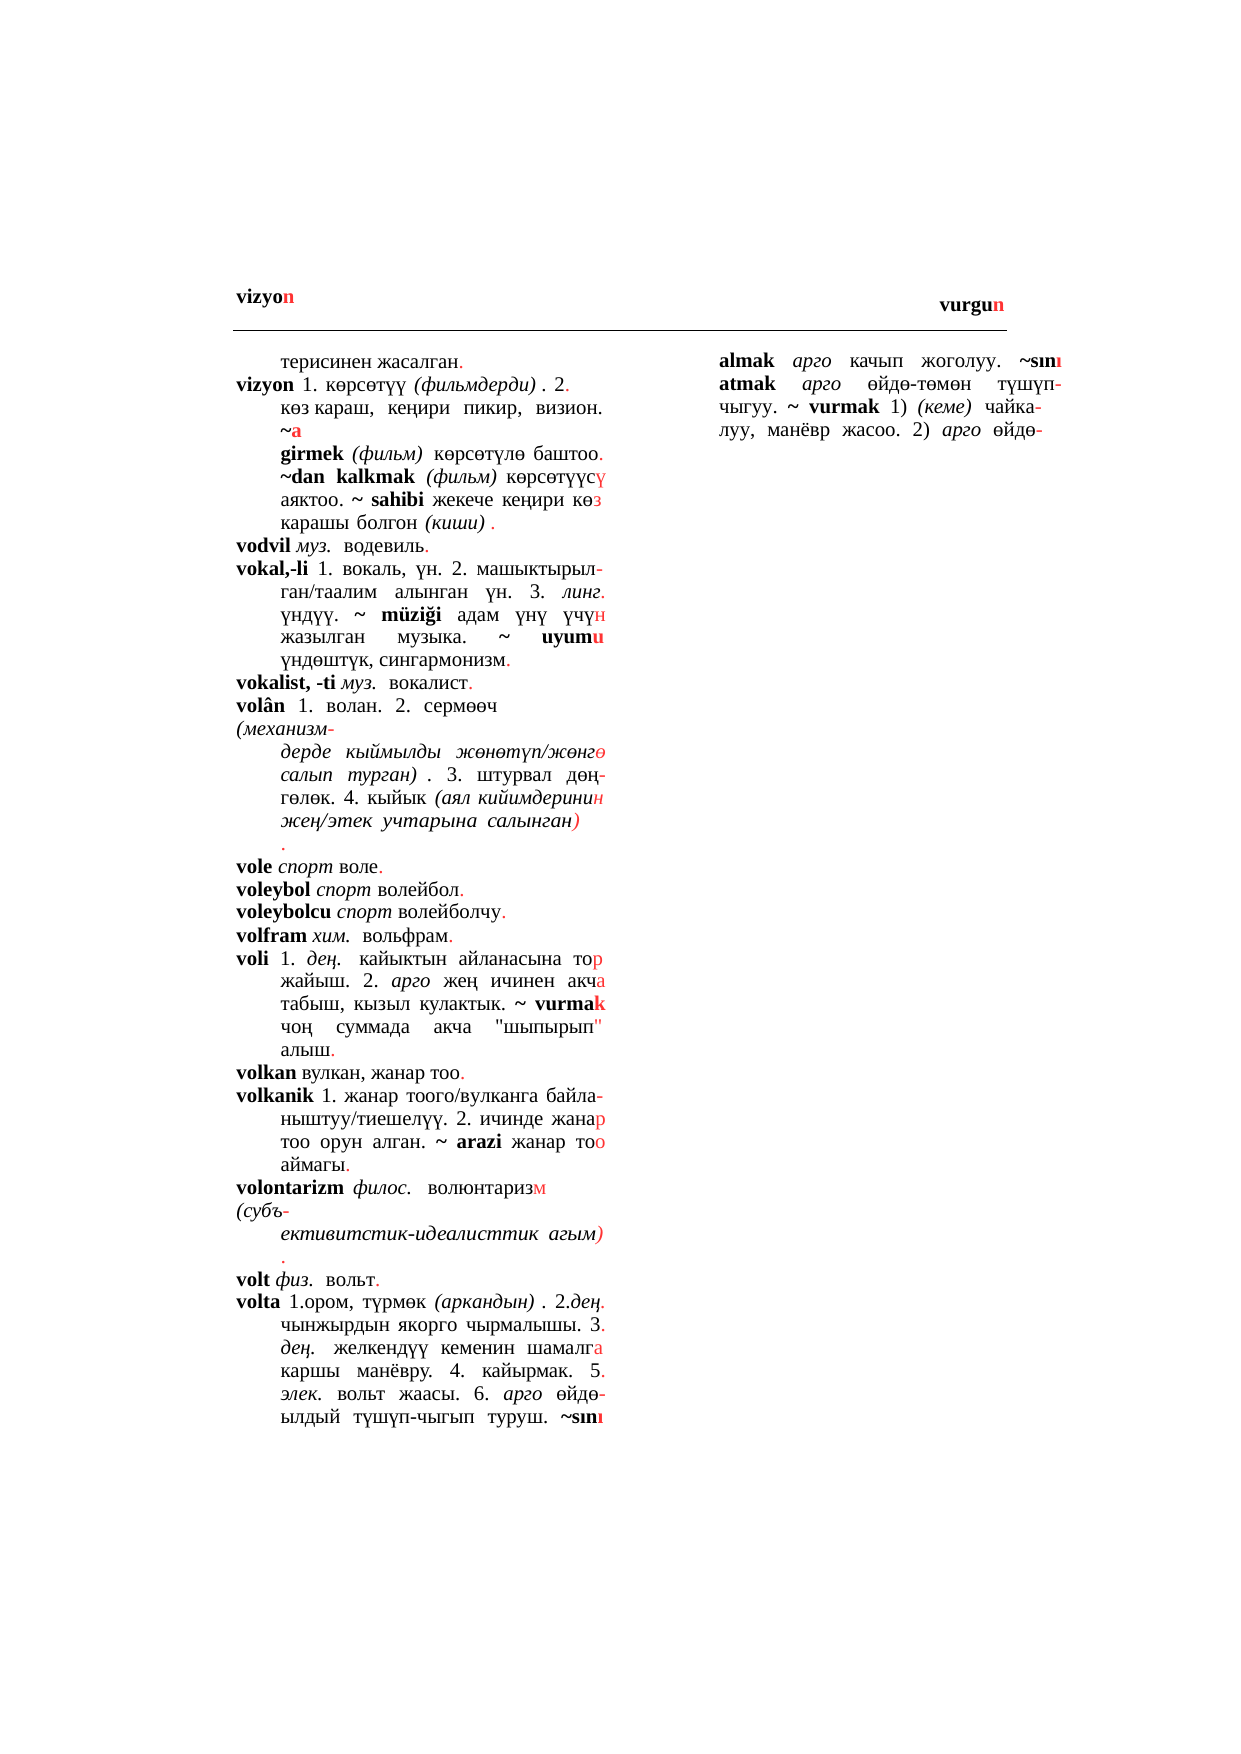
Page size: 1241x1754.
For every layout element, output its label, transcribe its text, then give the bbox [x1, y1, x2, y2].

text volta 1.ором, түрмөк (аркандын) . 2.дең. чынжырдын якорго чырмалышы. 3. дең. желкендүү кеменин шамалга [236, 1291, 606, 1359]
text ныштуу/тиешелүү. 2. ичинде жанар тоо орун алган. ~ arazi жанар тоо аймагы. [280, 1107, 606, 1176]
text луу, манёвр жасоо. 2) арго өйдө- [719, 418, 1062, 441]
text жайыш. 2. арго жең ичинен акча табыш, кызыл кулактык. ~ vurmak чоң суммада акча "шыпырып" [280, 969, 606, 1038]
text vokal,-li 1. вокаль, үн. 2. машыктырыл- [236, 557, 609, 579]
text терисинен жасалган. [280, 349, 464, 373]
text vizyon [236, 284, 294, 308]
text volfram хим. вольфрам. [236, 924, 609, 947]
text каршы манёвру. 4. кайырмак. 5. элек. вольт жаасы. 6. арго өйдө- ылдый түшүп-чыгып туруш. ~sını [280, 1359, 606, 1428]
text жең/этек учтарына салынган) . [280, 809, 579, 855]
text үндөштүк, сингармонизм. [280, 648, 512, 671]
text voleybolcu спорт волейболчу. [236, 901, 609, 924]
text ~dan kalkmak (фильм) көрсөтүүсү аяктоо. ~ sahibi жекече кеңири көз [280, 465, 606, 511]
text алыш. [280, 1038, 336, 1061]
text volân 1. волан. 2. сермөөч (механизм- [236, 694, 609, 740]
text vizyon 1. көрсөтүү (фильмдерди) . 2. көз караш, кеңири пикир, визион. ~a [236, 373, 606, 442]
text voli 1. дең. кайыктын айланасына тор [236, 947, 609, 969]
text voleybol спорт волейбол. [236, 878, 609, 901]
text volt физ. вольт. [236, 1268, 609, 1291]
text ективитстик-идеалисттик агым) . [280, 1222, 603, 1268]
text volkan вулкан, жанар тоо. [236, 1061, 609, 1084]
text ган/таалим алынган үн. 3. линг. үндүү. ~ müziği адам үнү үчүн жазылган музыка. ~ uyumu [280, 580, 606, 648]
text карашы болгон (киши) . [280, 511, 496, 534]
text vurgun [939, 292, 1065, 316]
text volkanik 1. жанар тоого/вулканга байла- [236, 1084, 609, 1107]
text дерде кыймылды жөнөтүп/жөнгө салып турган) . 3. штурвал дөң- гөлөк. 4. кыйык (аял кийимдеринин [280, 740, 606, 809]
text vokalist, -ti муз. вокалист. [236, 671, 609, 694]
text girmek (фильм) көрсөтүлө баштоо. [280, 442, 606, 465]
text volontarizm филос. волюнтаризм (субъ- [236, 1176, 609, 1222]
text almak арго качып жоголуу. ~sını atmak арго өйдө-төмөн түшүп- чыгуу. ~ vurmak 1) (кеме) чайка- [719, 349, 1062, 418]
text vodvil муз. водевиль. [236, 534, 609, 557]
text vole спорт воле. [236, 855, 609, 878]
